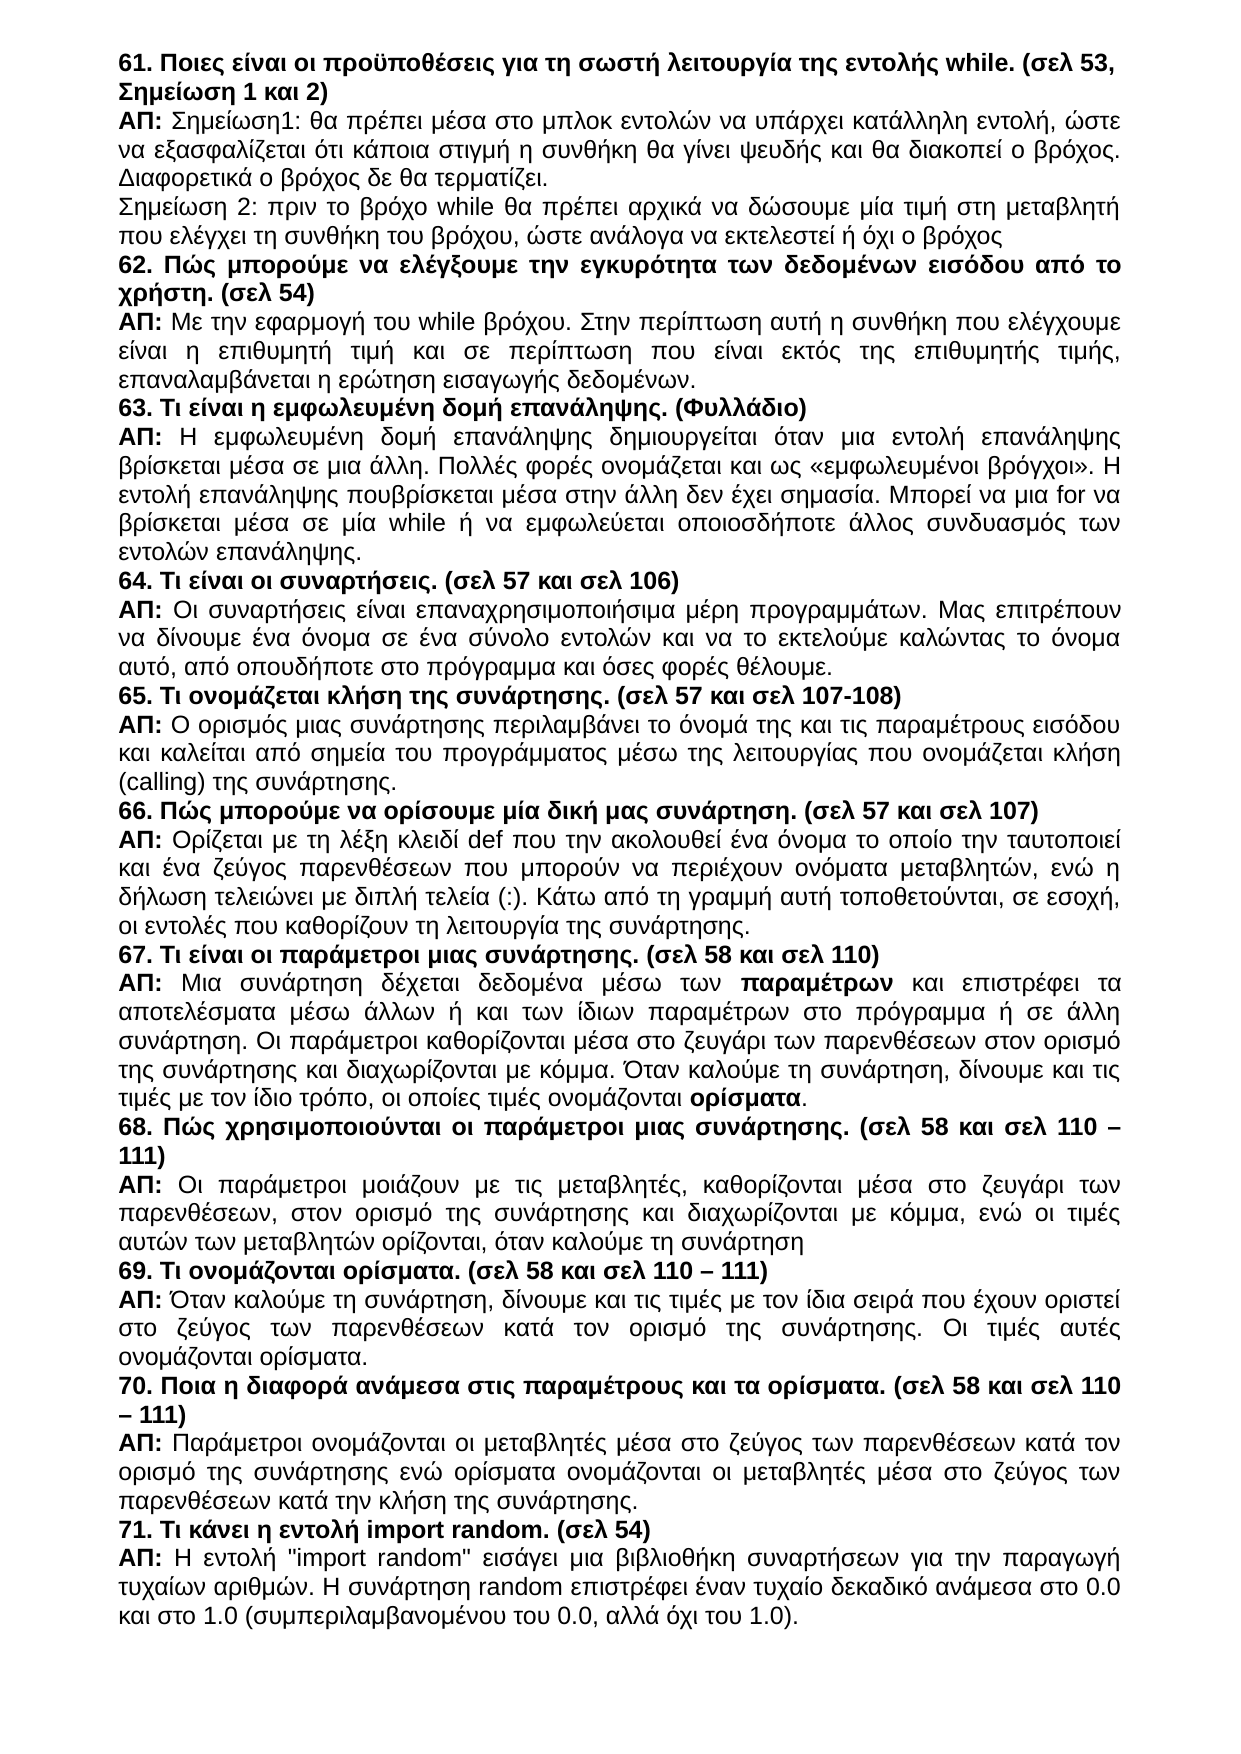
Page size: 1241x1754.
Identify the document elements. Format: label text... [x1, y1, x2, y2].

text ΑΠ: Μια συνάρτηση δέχεται δεδομένα μέσω των παραμέτρων και επιστρέφει τα αποτελέσματα μέσω άλλων ή και των ίδιων παραμέτρων στο πρόγραμμα ή σε άλλη συνάρτηση. Οι παράμετροι καθορίζονται μέσα στο ζευγάρι των παρενθέσεων στον ορισμό της συνάρτησης και διαχωρίζονται με κόμμα. Όταν καλούμε τη συνάρτηση, δίνουμε και τις τιμές με τον ίδιο τρόπο, οι οποίες τιμές ονομάζονται ορίσματα. [118, 968, 1122, 1112]
text Σημείωση 2: πριν το βρόχο while θα πρέπει αρχικά να δώσουμε μία τιμή στη μεταβλητή που ελέγχει τη συνθήκη του βρόχου, ώστε ανάλογα να εκτελεστεί ή όχι ο βρόχος [118, 192, 1122, 250]
text 63. Τι είναι η εμφωλευμένη δομή επανάληψης. (Φυλλάδιο) [118, 393, 1122, 422]
text ΑΠ: Ο ορισμός μιας συνάρτησης περιλαμβάνει το όνομά της και τις παραμέτρους εισόδου και καλείται από σημεία του προγράμματος μέσω της λειτουργίας που ονομάζεται κλήση (calling) της συνάρτησης. [118, 710, 1122, 796]
text 61. Ποιες είναι οι προϋποθέσεις για τη σωστή λειτουργία της εντολής while. (σελ 53, [118, 48, 1122, 77]
text ΑΠ: Οι παράμετροι μοιάζουν με τις μεταβλητές, καθορίζονται μέσα στο ζευγάρι των παρενθέσεων, στον ορισμό της συνάρτησης και διαχωρίζονται με κόμμα, ενώ οι τιμές αυτών των μεταβλητών ορίζονται, όταν καλούμε τη συνάρτηση [118, 1170, 1122, 1256]
text ΑΠ: H εντολή "import random" εισάγει μια βιβλιοθήκη συναρτήσεων για την παραγωγή τυχαίων αριθμών. Η συνάρτηση random επιστρέφει έναν τυχαίο δεκαδικό ανάμεσα στο 0.0 και στο 1.0 (συμπεριλαμβανομένου του 0.0, αλλά όχι του 1.0). [118, 1543, 1122, 1630]
text 62. Πώς μπορούμε να ελέγξουμε την εγκυρότητα των δεδομένων εισόδου από το χρήστη. (σελ 54) [118, 250, 1122, 307]
text ΑΠ: Ορίζεται με τη λέξη κλειδί def που την ακολουθεί ένα όνομα το οποίο την ταυτοποιεί και ένα ζεύγος παρενθέσεων που μπορούν να περιέχουν ονόματα μεταβλητών, ενώ η δήλωση τελειώνει με διπλή τελεία (:). Κάτω από τη γραμμή αυτή τοποθετούνται, σε εσοχή, οι εντολές που καθορίζουν τη λειτουργία της συνάρτησης. [118, 825, 1122, 940]
text ΑΠ: Παράμετροι ονομάζονται οι μεταβλητές μέσα στο ζεύγος των παρενθέσεων κατά τον ορισμό της συνάρτησης ενώ ορίσματα ονομάζονται οι μεταβλητές μέσα στο ζεύγος των παρενθέσεων κατά την κλήση της συνάρτησης. [118, 1428, 1122, 1515]
text 66. Πώς μπορούμε να ορίσουμε μία δική μας συνάρτηση. (σελ 57 και σελ 107) [118, 796, 1122, 825]
text Σημείωση 1 και 2) [118, 77, 1122, 106]
text ΑΠ: Όταν καλούμε τη συνάρτηση, δίνουμε και τις τιμές με τον ίδια σειρά που έχουν οριστεί στο ζεύγος των παρενθέσεων κατά τον ορισμό της συνάρτησης. Οι τιμές αυτές ονομάζονται ορίσματα. [118, 1285, 1122, 1371]
text ΑΠ: Η εμφωλευμένη δομή επανάληψης δημιουργείται όταν μια εντολή επανάληψης βρίσκεται μέσα σε μια άλλη. Πολλές φορές ονομάζεται και ως «εμφωλευμένοι βρόγχοι». Η εντολή επανάληψης πουβρίσκεται μέσα στην άλλη δεν έχει σημασία. Μπορεί να μια for να βρίσκεται μέσα σε μία while ή να εμφωλεύεται οποιοσδήποτε άλλος συνδυασμός των εντολών επανάληψης. [118, 422, 1122, 566]
text 64. Τι είναι οι συναρτήσεις. (σελ 57 και σελ 106) [118, 566, 1122, 595]
text ΑΠ: Με την εφαρμογή του while βρόχου. Στην περίπτωση αυτή η συνθήκη που ελέγχουμε είναι η επιθυμητή τιμή και σε περίπτωση που είναι εκτός της επιθυμητής τιμής, επαναλαμβάνεται η ερώτηση εισαγωγής δεδομένων. [118, 307, 1122, 393]
text 68. Πώς χρησιμοποιούνται οι παράμετροι μιας συνάρτησης. (σελ 58 και σελ 110 – 111) [118, 1112, 1122, 1170]
text 69. Τι ονομάζονται ορίσματα. (σελ 58 και σελ 110 – 111) [118, 1256, 1122, 1285]
text 65. Τι ονομάζεται κλήση της συνάρτησης. (σελ 57 και σελ 107-108) [118, 681, 1122, 710]
text ΑΠ: Σημείωση1: θα πρέπει μέσα στο μπλοκ εντολών να υπάρχει κατάλληλη εντολή, ώστε να εξασφαλίζεται ότι κάποια στιγμή η συνθήκη θα γίνει ψευδής και θα διακοπεί ο βρόχος. Διαφορετικά ο βρόχος δε θα τερματίζει. [118, 106, 1122, 192]
text 67. Τι είναι οι παράμετροι μιας συνάρτησης. (σελ 58 και σελ 110) [118, 940, 1122, 968]
text 71. Τι κάνει η εντολή import random. (σελ 54) [118, 1515, 1122, 1543]
text 70. Ποια η διαφορά ανάμεσα στις παραμέτρους και τα ορίσματα. (σελ 58 και σελ 110 – 111) [118, 1371, 1122, 1428]
text ΑΠ: Οι συναρτήσεις είναι επαναχρησιμοποιήσιμα μέρη προγραμμάτων. Μας επιτρέπουν να δίνουμε ένα όνομα σε ένα σύνολο εντολών και να το εκτελούμε καλώντας το όνομα αυτό, από οπουδήποτε στο πρόγραμμα και όσες φορές θέλουμε. [118, 595, 1122, 681]
